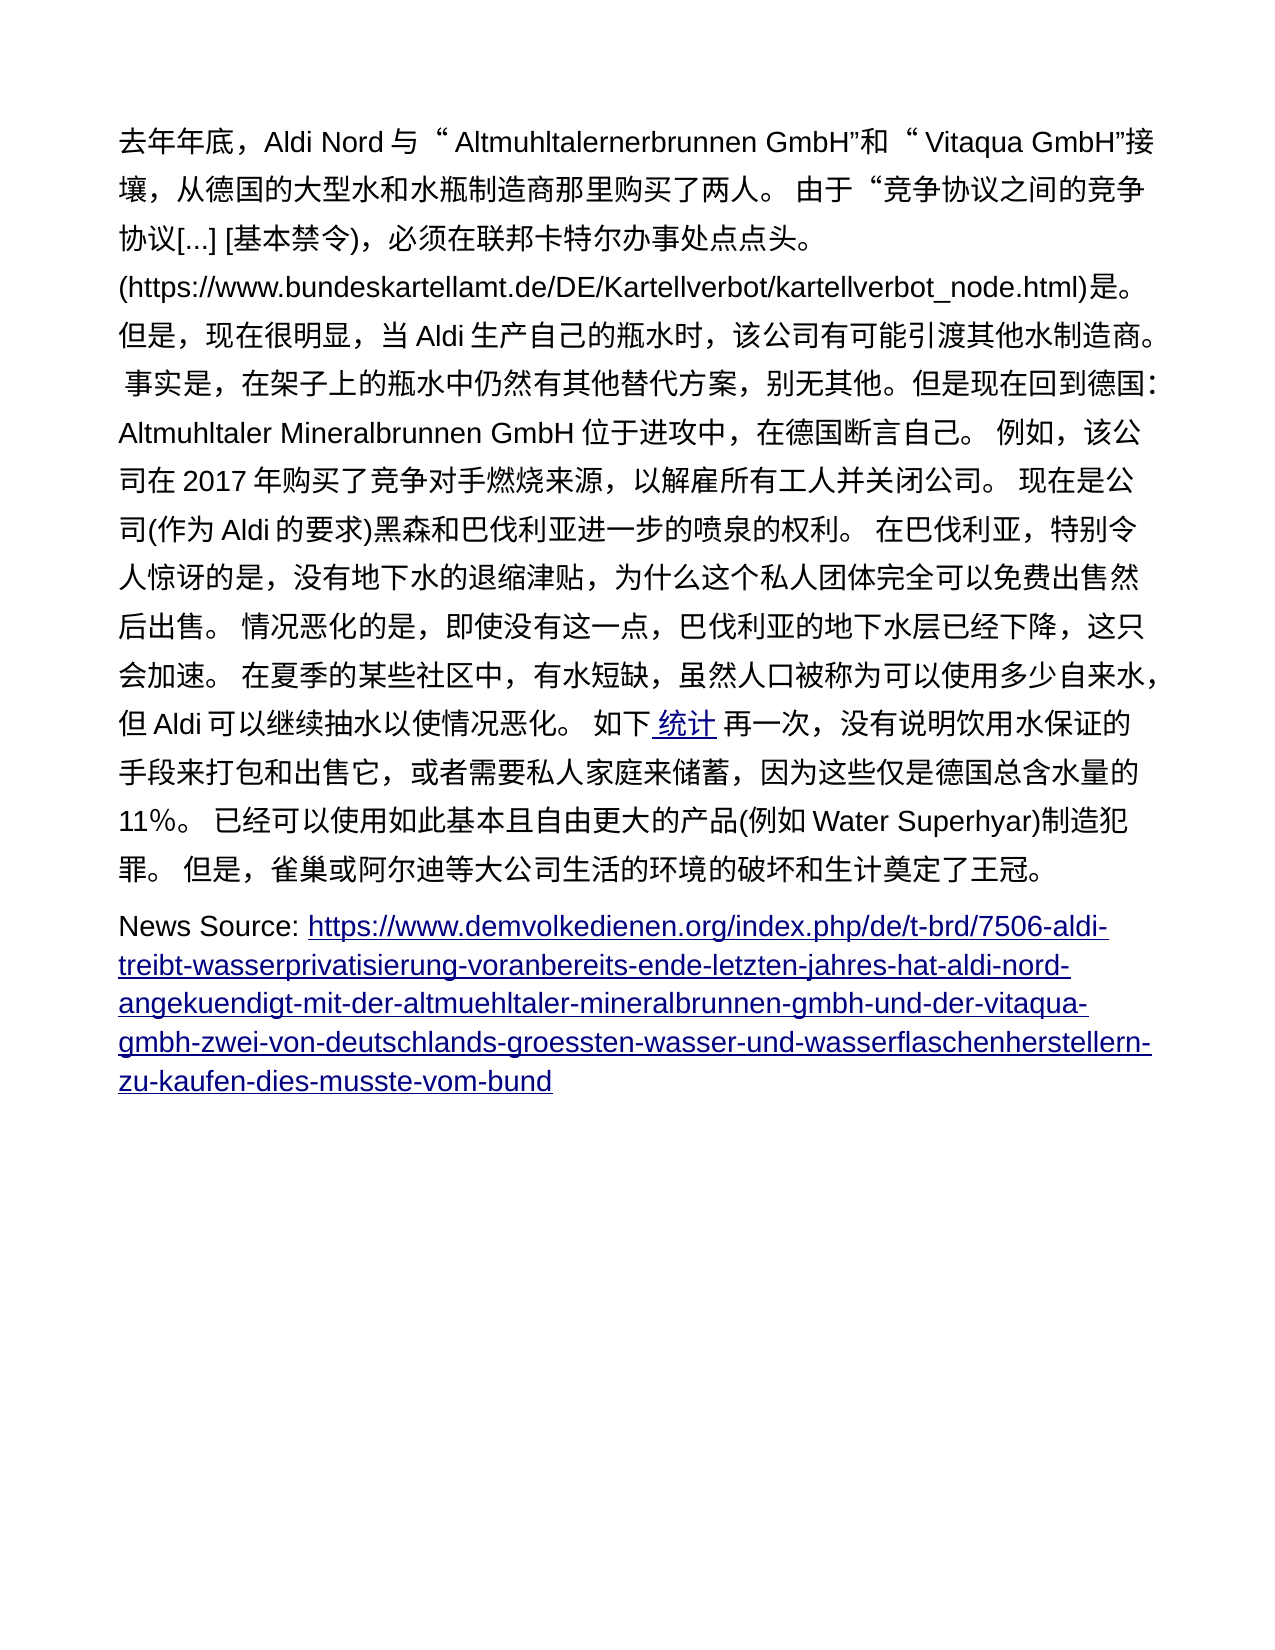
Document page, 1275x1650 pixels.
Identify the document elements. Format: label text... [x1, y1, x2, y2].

text News Source: https://www.demvolkedienen.org/index.php/de/t-brd/7506-aldi-treibt-wasserprivatisierung-voranbereits-ende-letzten-jahres-hat-aldi-nord-angekuendigt-mit-der-altmuehltaler-mineralbrunnen-gmbh-und-der-vitaqua-gmbh-zwei-von-deutschlands-groessten-wasser-und-wasserflaschenherstellern-zu-kaufen-dies-musste-vom-bund [118, 909, 1157, 1097]
text 去年年底，Aldi Nord与“ Altmuhltalernerbrunnen GmbH”和“ Vitaqua GmbH”接壤，从德国的大型水和水瓶制造商那里购买了两人。 由于“竞争协议之间的竞争协议[...] [基本禁令)，必须在联邦卡特尔办事处点点头。(https://www.bundeskartellamt.de/DE/Kartellverbot/kartellverbot_node.html)是。 但是，现在很明显，当Aldi生产自己的瓶水时，该公司有可能引渡其他水制造商。 事实是，在架子上的瓶水中仍然有其他替代方案，别无其他。但是现在回到德国：Altmuhltaler Mineralbrunnen GmbH位于进攻中，在德国断言自己。 例如，该公司在2017年购买了竞争对手燃烧来源，以解雇所有工人并关闭公司。 现在是公司(作为Aldi的要求)黑森和巴伐利亚进一步的喷泉的权利。 在巴伐利亚，特别令人惊讶的是，没有地下水的退缩津贴，为什么这个私人团体完全可以免费出售然后出售。 情况恶化的是，即使没有这一点，巴伐利亚的地下水层已经下降，这只会加速。 在夏季的某些社区中，有水短缺，虽然人口被称为可以使用多少自来水，但Aldi可以继续抽水以使情况恶化。 如下 统计 再一次，没有说明饮用水保证的手段来打包和出售它，或者需要私人家庭来储蓄，因为这些仅是德国总含水量的11％。 已经可以使用如此基本且自由更大的产品(例如Water Superhyar)制造犯罪。 但是，雀巢或阿尔迪等大公司生活的环境的破坏和生计奠定了王冠。 [118, 118, 1157, 888]
